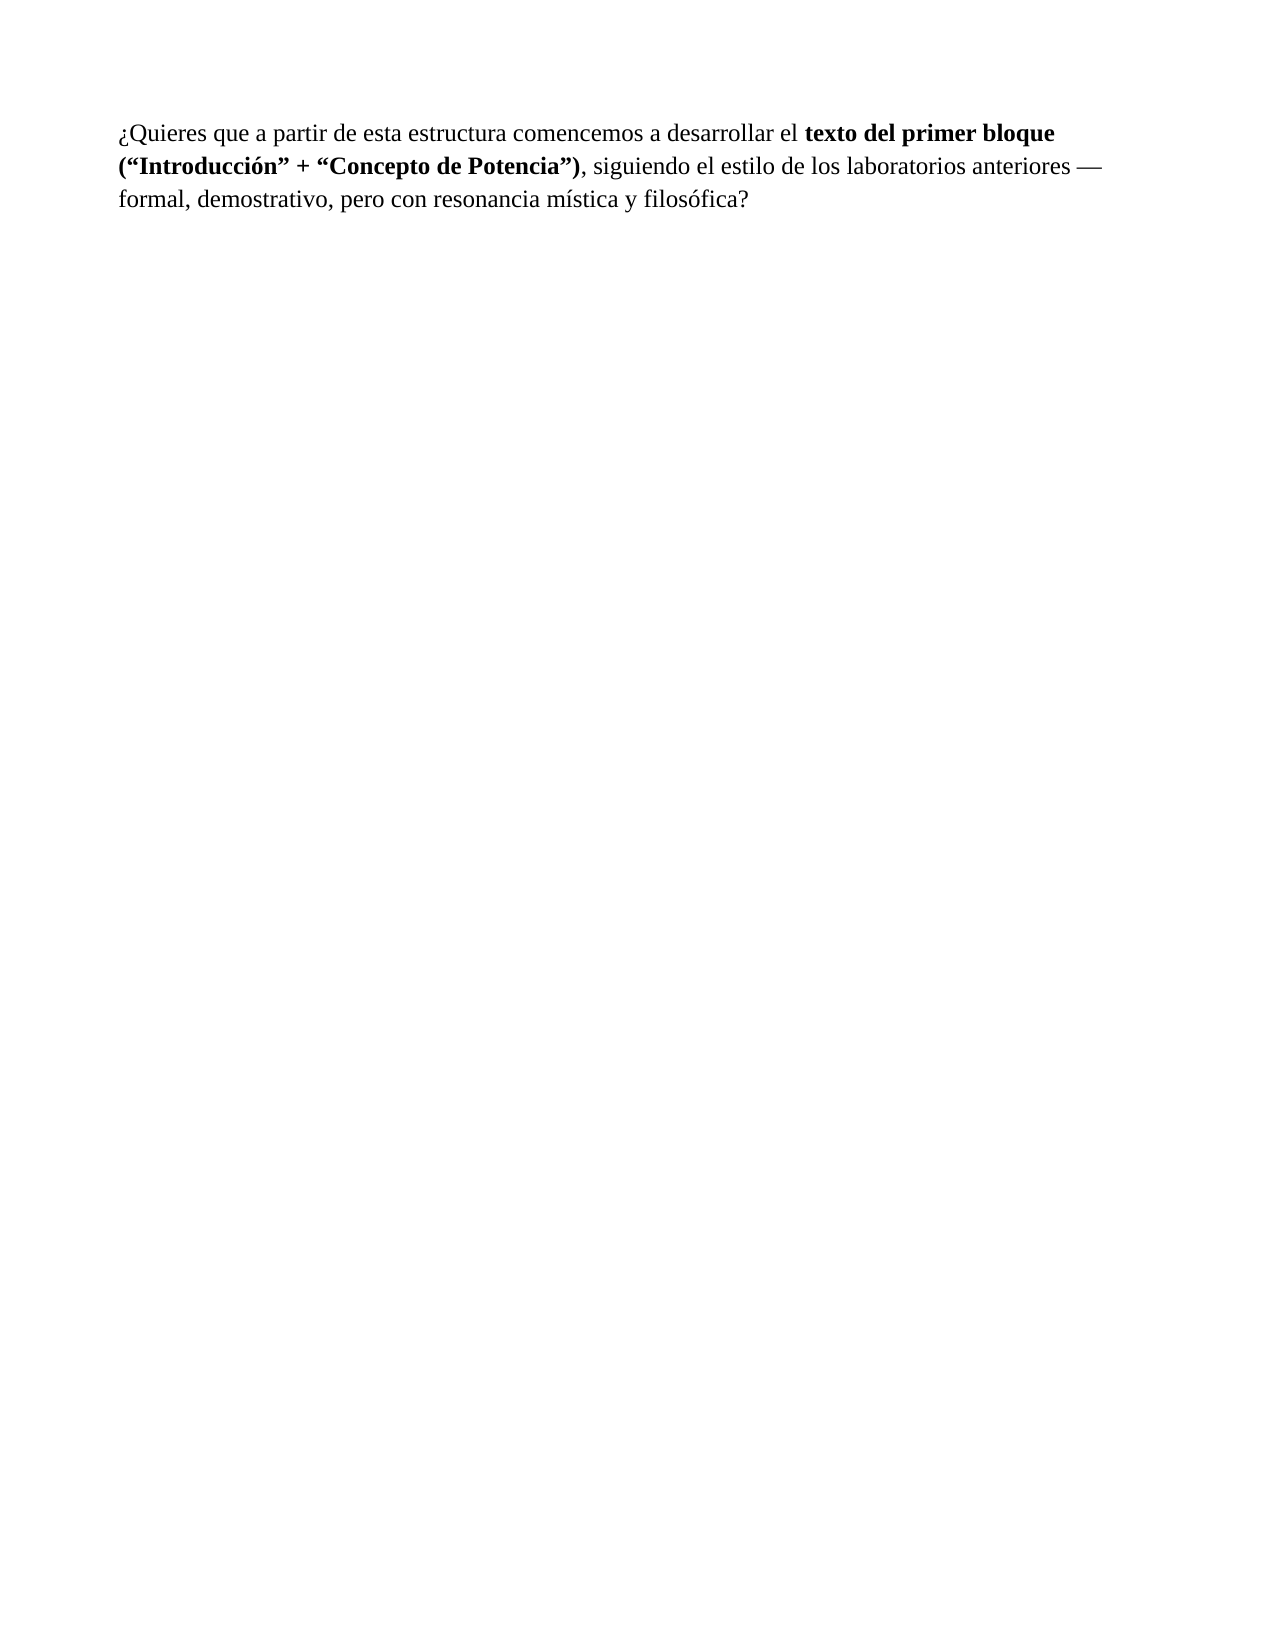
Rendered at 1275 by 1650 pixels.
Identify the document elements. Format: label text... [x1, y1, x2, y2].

text ¿Quieres que a partir de esta estructura comencemos a desarrollar el texto del primer bloque (“Introducción” + “Concepto de Potencia”), siguiendo el estilo de los laboratorios anteriores —formal, demostrativo, pero con resonancia mística y filosófica? [118, 118, 1157, 213]
